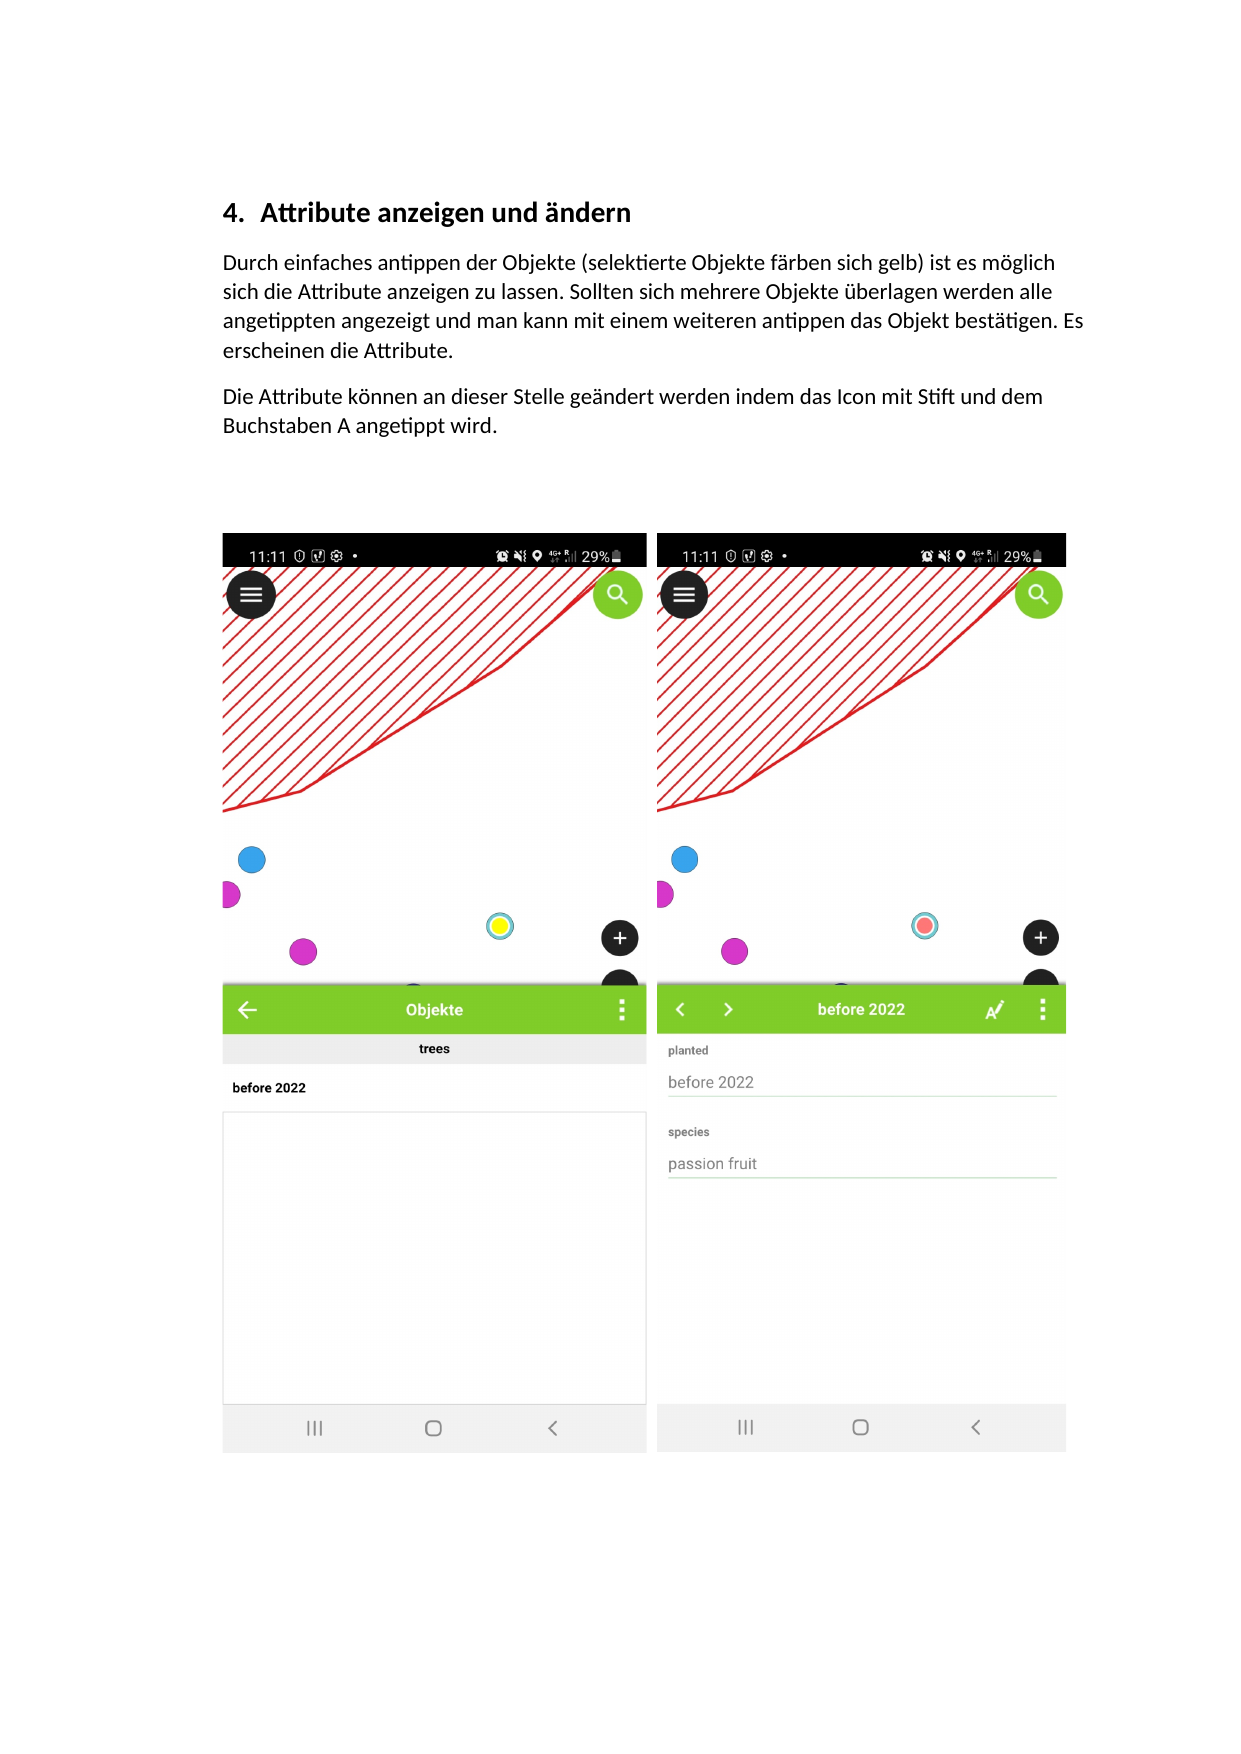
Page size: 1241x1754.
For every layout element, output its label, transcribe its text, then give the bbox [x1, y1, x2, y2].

text Durch einfaches antippen der Objekte (selektierte Objekte färben sich gelb) ist es möglich sich die Attribute anzeigen zu lassen. Sollten sich mehrere Objekte überlagen werden alle angetippten angezeigt und man kann mit einem weiteren antippen das Objekt bestätigen. Es erscheinen die Attribute. [223, 248, 1093, 364]
text Die Attribute können an dieser Stelle geändert werden indem das Icon mit Stift und dem Buchstaben A angetippt wird. [223, 382, 1093, 439]
list Attribute anzeigen und ändern [223, 194, 1093, 229]
